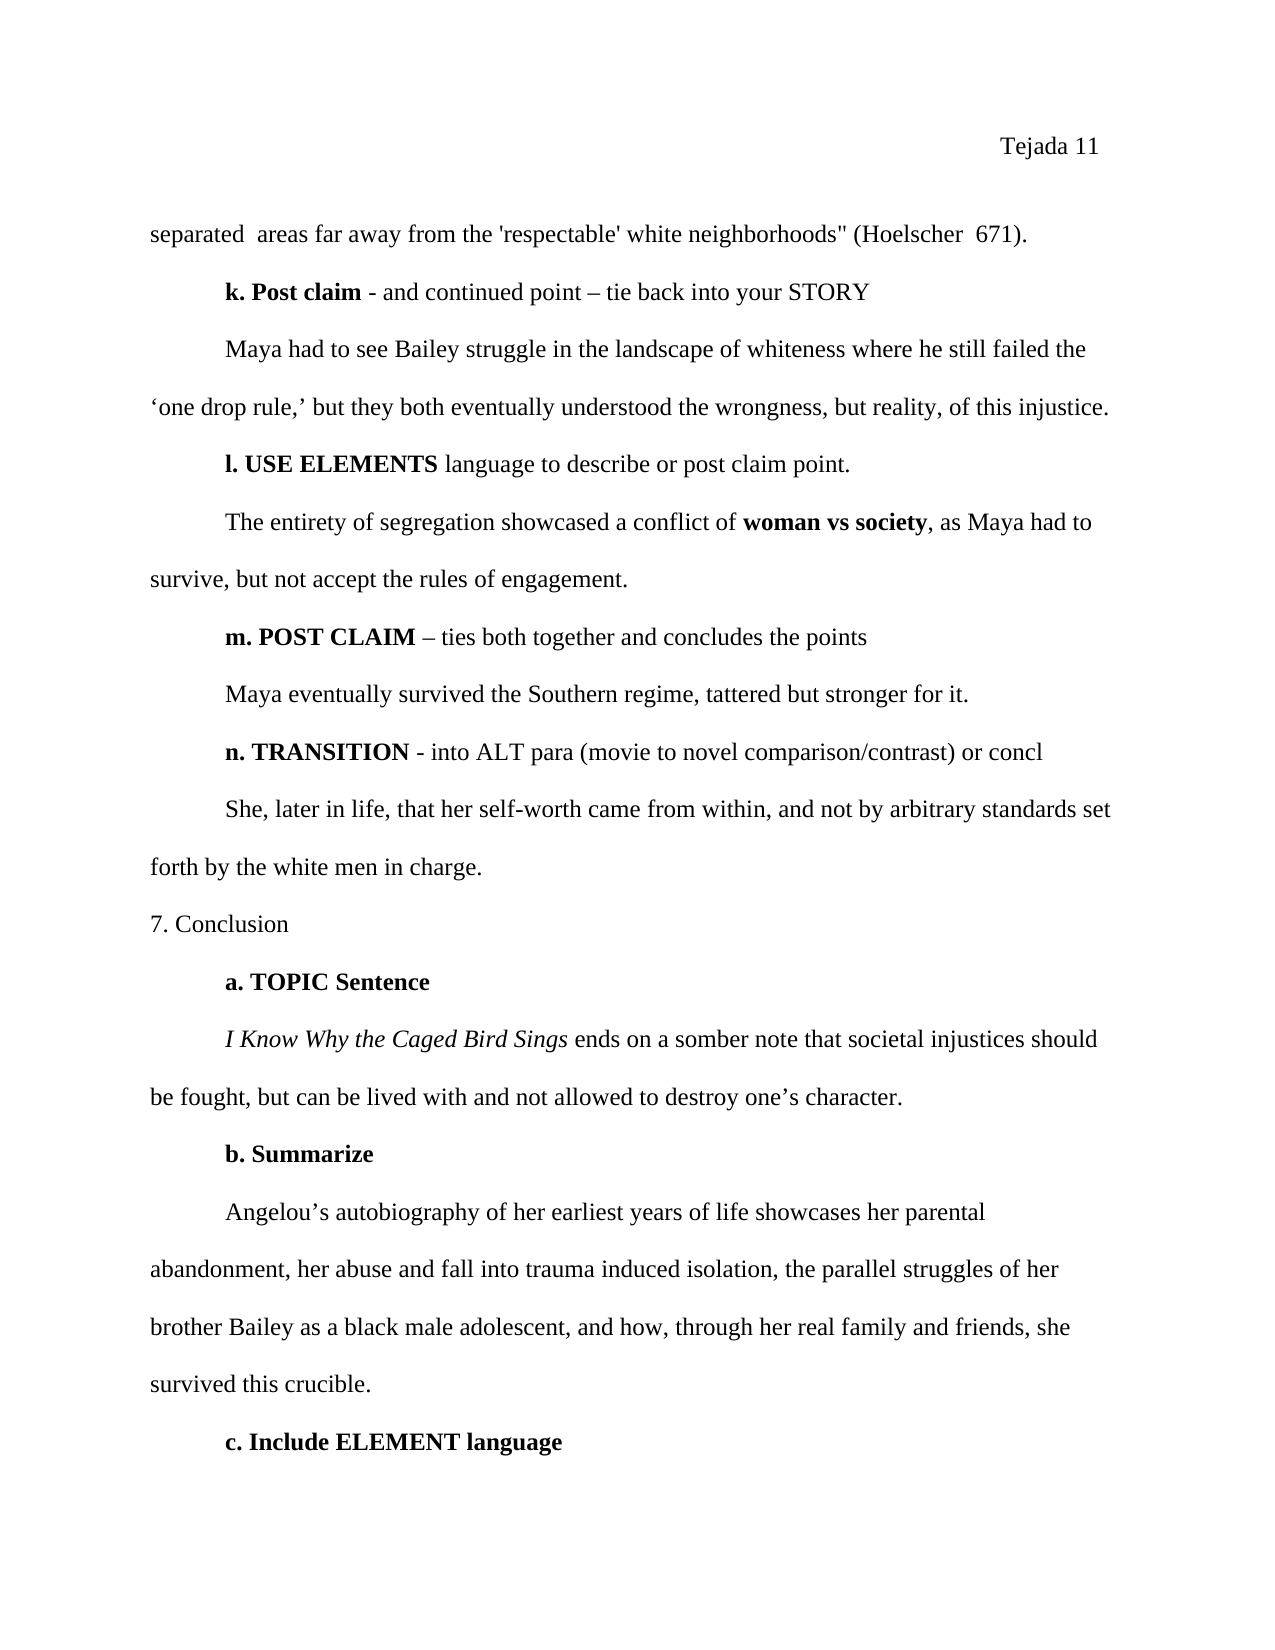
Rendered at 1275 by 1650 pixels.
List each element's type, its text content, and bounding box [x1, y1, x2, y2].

text Maya eventually survived the Southern regime, tattered but stronger for it. [150, 679, 1125, 708]
text n. TRANSITION - into ALT para (movie to novel comparison/contrast) or concl [150, 737, 1125, 765]
text separated areas far away from the 'respectable' white neighborhoods" (Hoelscher 671). [150, 219, 1125, 248]
text l. USE ELEMENTS language to describe or post claim point. [150, 449, 1125, 478]
text k. Post claim - and continued point – tie back into your STORY [150, 277, 1125, 305]
text c. Include ELEMENT language [150, 1427, 1125, 1455]
text a. TOPIC Sentence [150, 967, 1125, 995]
text Maya had to see Bailey struggle in the landscape of whiteness where he still failed the ‘one drop rule,’ but they both eventually understood the wrongness, but reality, of this injustice. [150, 334, 1125, 420]
text 7. Conclusion [150, 909, 1125, 938]
text I Know Why the Caged Bird Sings ends on a somber note that societal injustices should be fought, but can be lived with and not allowed to destroy one’s character. [150, 1024, 1125, 1110]
text She, later in life, that her self-worth came from within, and not by arbitrary standards set forth by the white men in charge. [150, 794, 1125, 880]
text m. POST CLAIM – ties both together and concludes the points [150, 622, 1125, 650]
text b. Summarize [150, 1139, 1125, 1168]
text The entirety of segregation showcased a conflict of woman vs society, as Maya had to survive, but not accept the rules of engagement. [150, 507, 1125, 593]
text Angelou’s autobiography of her earliest years of life showcases her parental abandonment, her abuse and fall into trauma induced isolation, the parallel struggles of her brother Bailey as a black male adolescent, and how, through her real family and friends, she survived this crucible. [150, 1197, 1125, 1398]
